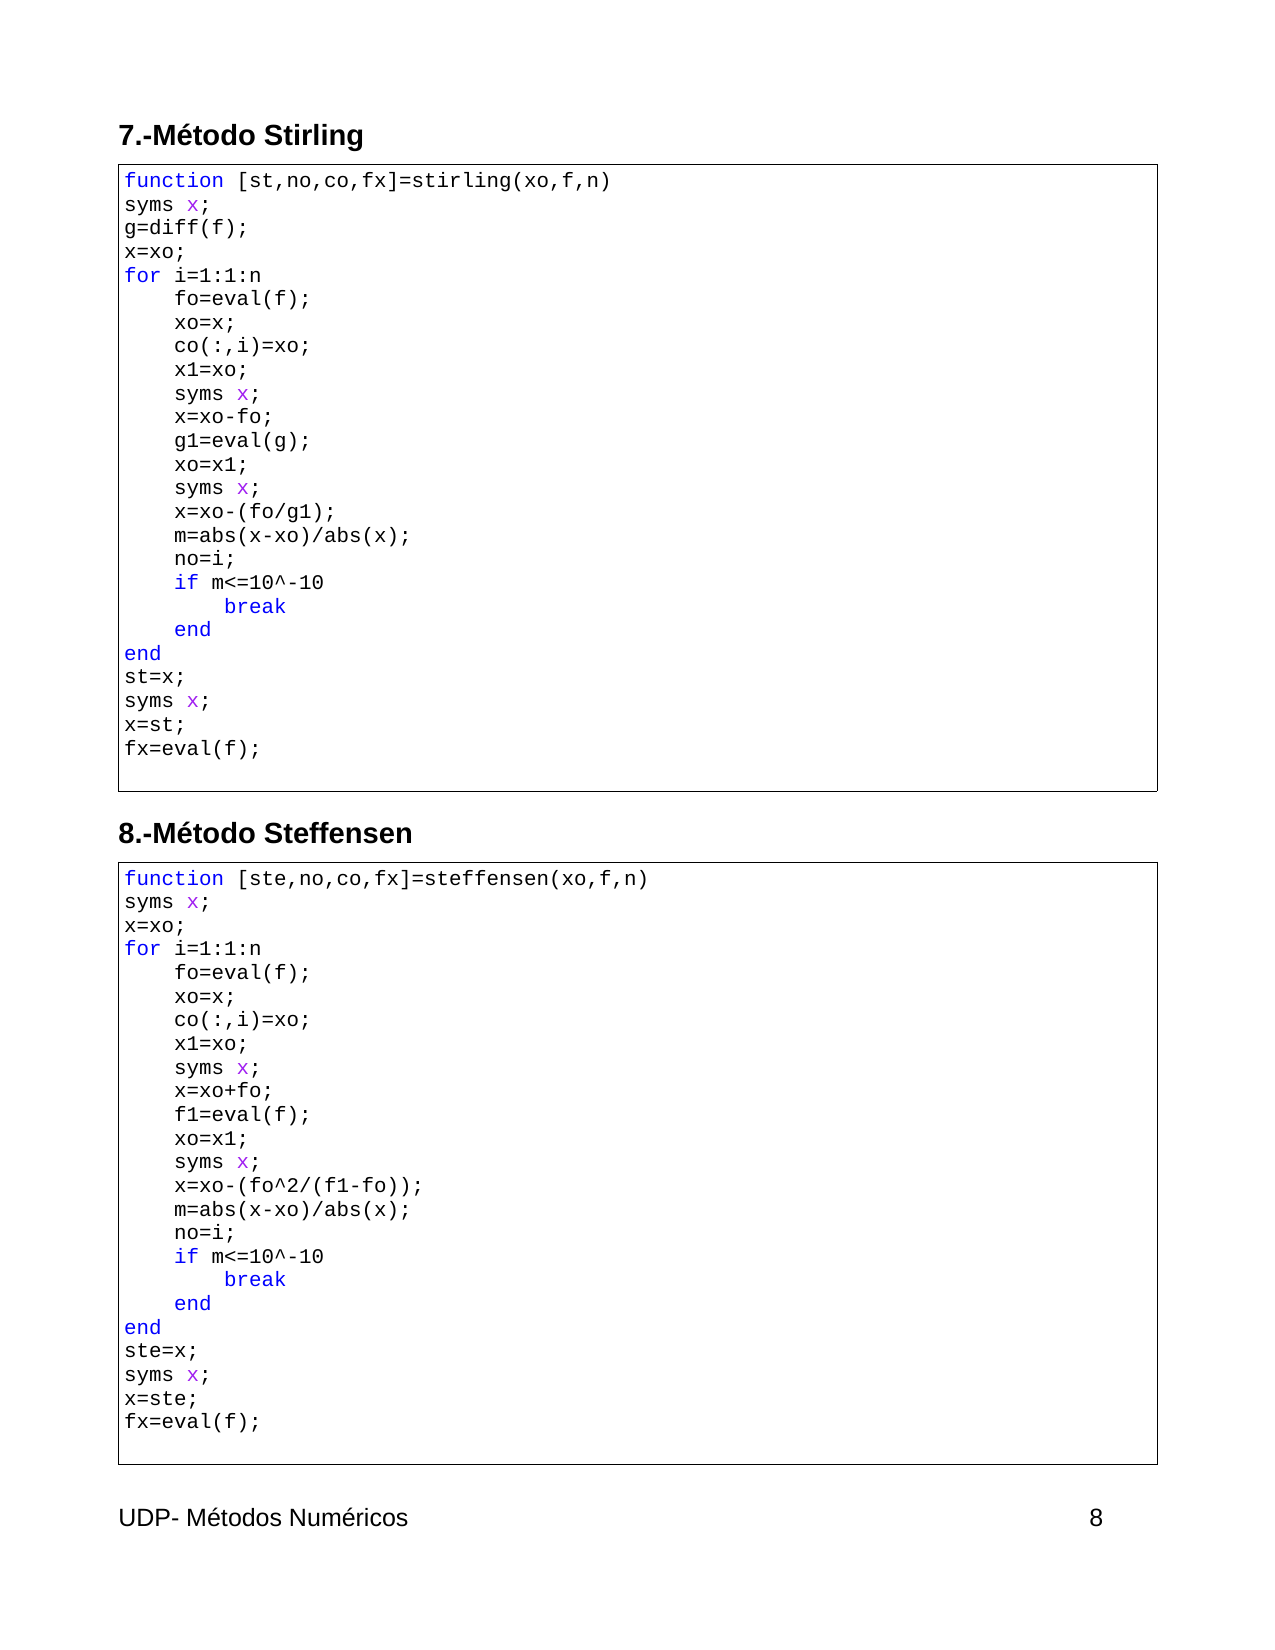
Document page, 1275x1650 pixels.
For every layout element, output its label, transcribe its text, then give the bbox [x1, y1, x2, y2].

subtitle 7.-Método Stirling [118, 118, 1157, 152]
subtitle 8.-Método Steffensen [118, 816, 1157, 849]
table_header function [st,no,co,fx]=stirling(xo,f,n) syms x; g=diff(f); x=xo; for i=1:1:n fo=eval(f); xo=x; co(:,i)=xo; x1=xo; syms x; x=xo-fo; g1=eval(g); xo=x1; syms x; x=xo-(fo/g1); m=abs(x-xo)/abs(x); no=i; if m<=10^-10 break end end st=x; syms x; x=st; fx=eval(f); [119, 165, 1157, 791]
table_header function [ste,no,co,fx]=steffensen(xo,f,n) syms x; x=xo; for i=1:1:n fo=eval(f); xo=x; co(:,i)=xo; x1=xo; syms x; x=xo+fo; f1=eval(f); xo=x1; syms x; x=xo-(fo^2/(f1-fo)); m=abs(x-xo)/abs(x); no=i; if m<=10^-10 break end end ste=x; syms x; x=ste; fx=eval(f); [119, 863, 1157, 1464]
